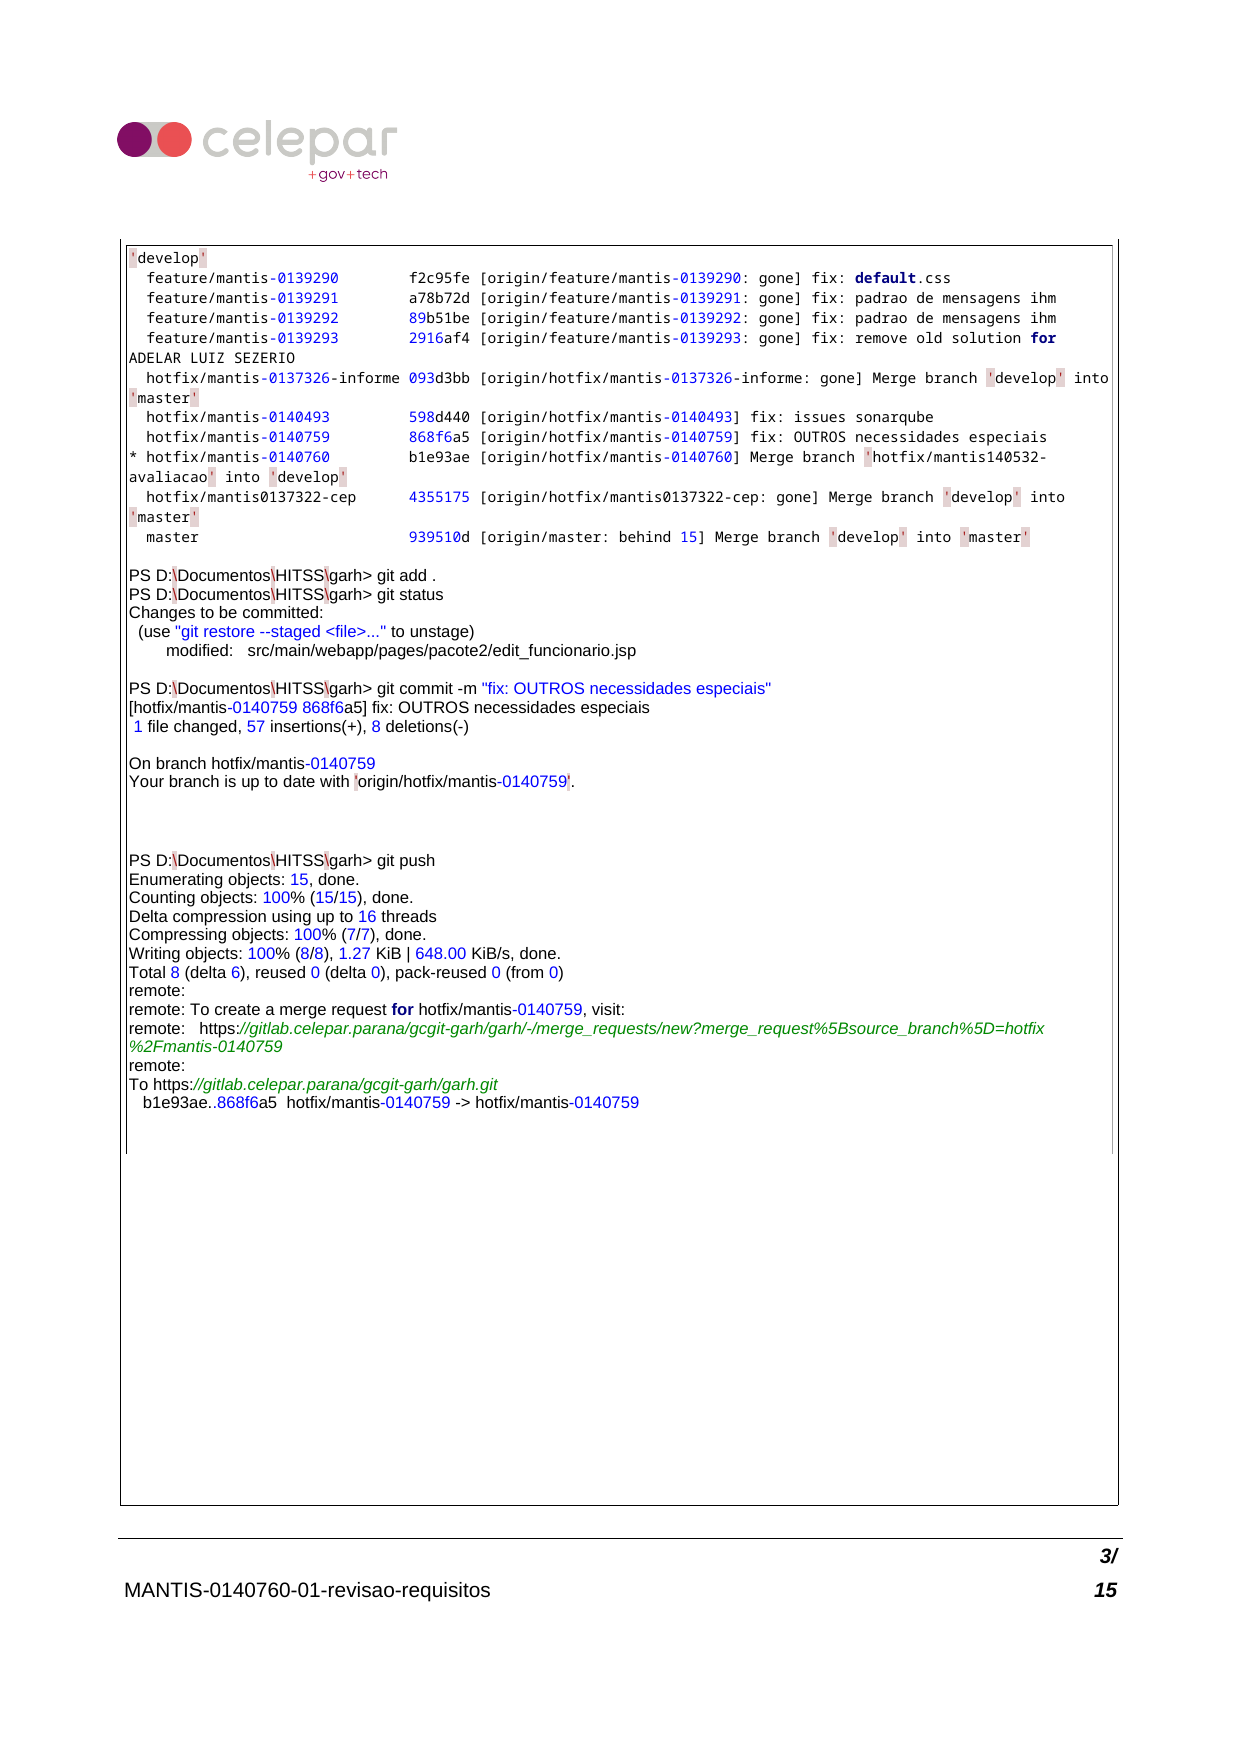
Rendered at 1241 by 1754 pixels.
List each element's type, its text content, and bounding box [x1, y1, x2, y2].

table_cell 'develop' feature/mantis-0139290 f2c95fe [origin/feature/mantis-0139290: gone] fix: default.css feature/mantis-0139291 a78b72d [origin/feature/mantis-0139291: gone] fix: padrao de mensagens ihm feature/mantis-0139292 89b51be [origin/feature/mantis-0139292: gone] fix: padrao de mensagens ihm feature/mantis-0139293 2916af4 [origin/feature/mantis-0139293: gone] fix: remove old solution for ADELAR LUIZ SEZERIO hotfix/mantis-0137326-informe 093d3bb [origin/hotfix/mantis-0137326-informe: gone] Merge branch 'develop' into 'master' hotfix/mantis-0140493 598d440 [origin/hotfix/mantis-0140493] fix: issues sonarqube hotfix/mantis-0140759 868f6a5 [origin/hotfix/mantis-0140759] fix: OUTROS necessidades especiais * hotfix/mantis-0140760 b1e93ae [origin/hotfix/mantis-0140760] Merge branch 'hotfix/mantis140532-avaliacao' into 'develop' hotfix/mantis0137322-cep 4355175 [origin/hotfix/mantis0137322-cep: gone] Merge branch 'develop' into 'master' master 939510d [origin/master: behind 15] Merge branch 'develop' into 'master' PS D:\Documentos\HITSS\garh> git add . PS D:\Documentos\HITSS\garh> git status Changes to be committed: (use "git restore --staged <file>..." to unstage) modified: src/main/webapp/pages/pacote2/edit_funcionario.jsp PS D:\Documentos\HITSS\garh> git commit -m "fix: OUTROS necessidades especiais" [hotfix/mantis-0140759 868f6a5] fix: OUTROS necessidades especiais 1 file changed, 57 insertions(+), 8 deletions(-) On branch hotfix/mantis-0140759 Your branch is up to date with 'origin/hotfix/mantis-0140759'. PS D:\Documentos\HITSS\garh> git push Enumerating objects: 15, done. Counting objects: 100% (15/15), done. Delta compression using up to 16 threads Compressing objects: 100% (7/7), done. Writing objects: 100% (8/8), 1.27 KiB | 648.00 KiB/s, done. Total 8 (delta 6), reused 0 (delta 0), pack-reused 0 (from 0) remote: remote: To create a merge request for hotfix/mantis-0140759, visit: remote: https://gitlab.celepar.parana/gcgit-garh/garh/-/merge_requests/new?merge_request%5Bsource_branch%5D=hotfix%2Fmantis-0140759 remote: To https://gitlab.celepar.parana/gcgit-garh/garh.git b1e93ae..868f6a5 hotfix/mantis-0140759 -> hotfix/mantis-0140759 [121, 239, 1118, 1505]
picture [117, 120, 398, 182]
